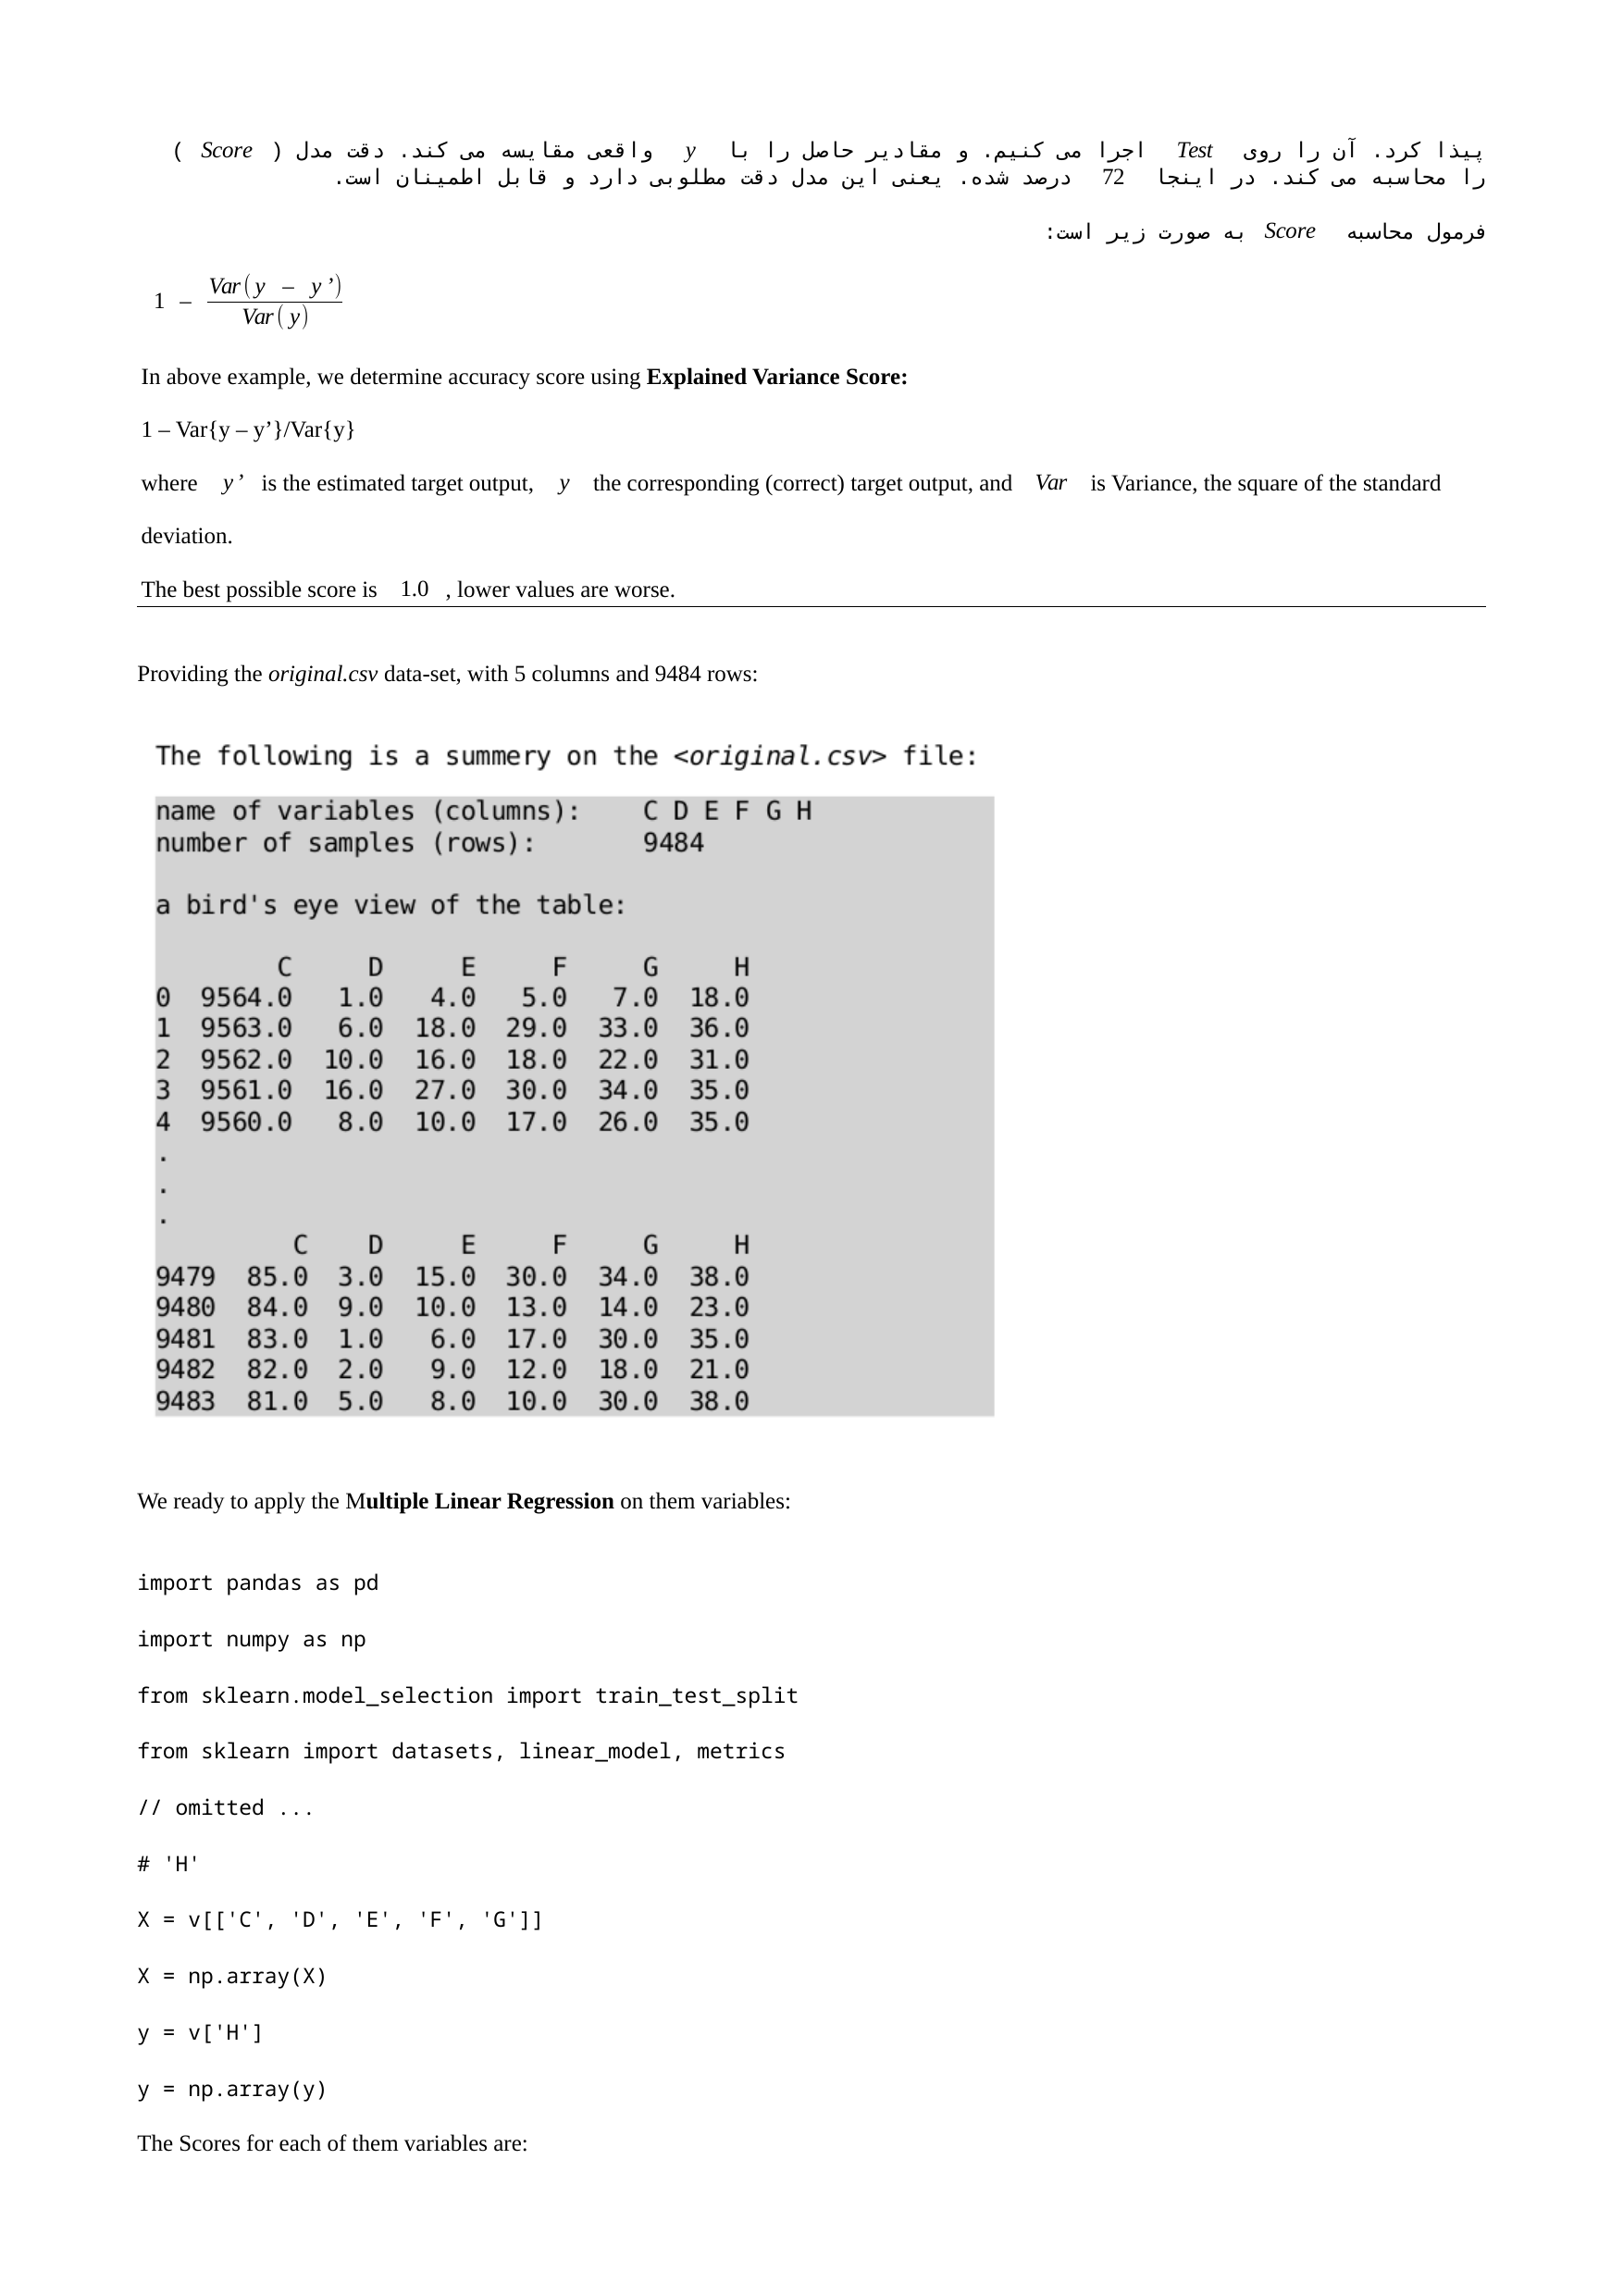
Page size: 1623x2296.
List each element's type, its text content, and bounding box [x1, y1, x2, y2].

text # 'H' [137, 1849, 1486, 1878]
text پیذا کرد. آن را روی اجرا می کنیم. و مقادیر حاصل را با واقعی مقایسه می کند. دقت مدل () را محاسبه می کند. در اینجا درصد شده. یعنی این مدل دقت مطلوبی دارد و قابل اطمینان است. [137, 137, 1486, 191]
text We ready to apply the Multiple Linear Regression on them variables: [137, 1487, 1486, 1514]
text import pandas as pd [137, 1568, 1486, 1596]
text from sklearn.model_selection import train_test_split [137, 1681, 1486, 1709]
text y = v['H'] [137, 2017, 1486, 2046]
text X = v[['C', 'D', 'E', 'F', 'G']] [137, 1905, 1486, 1934]
text فرمول محاسبه به صورت زیر است: [137, 218, 1486, 245]
text import numpy as np [137, 1624, 1486, 1653]
text y = np.array(y) [137, 2074, 1486, 2103]
text Providing the original.csv data-set, with 5 columns and 9484 rows: [137, 660, 1486, 687]
text In above example, we determine accuracy score using Explained Variance Score: 1 – Var{y – y’}/Var{y} where is the estimated target output, the corresponding (correct) target output, and is Variance, the square of the standard deviation. The best possible score is , lower values are worse. [137, 359, 1486, 606]
text X = np.array(X) [137, 1961, 1486, 1990]
text The Scores for each of them variables are: [137, 2129, 1486, 2156]
text // omitted ... [137, 1793, 1486, 1821]
picture [137, 740, 995, 1433]
text from sklearn import datasets, linear_model, metrics [137, 1736, 1486, 1765]
